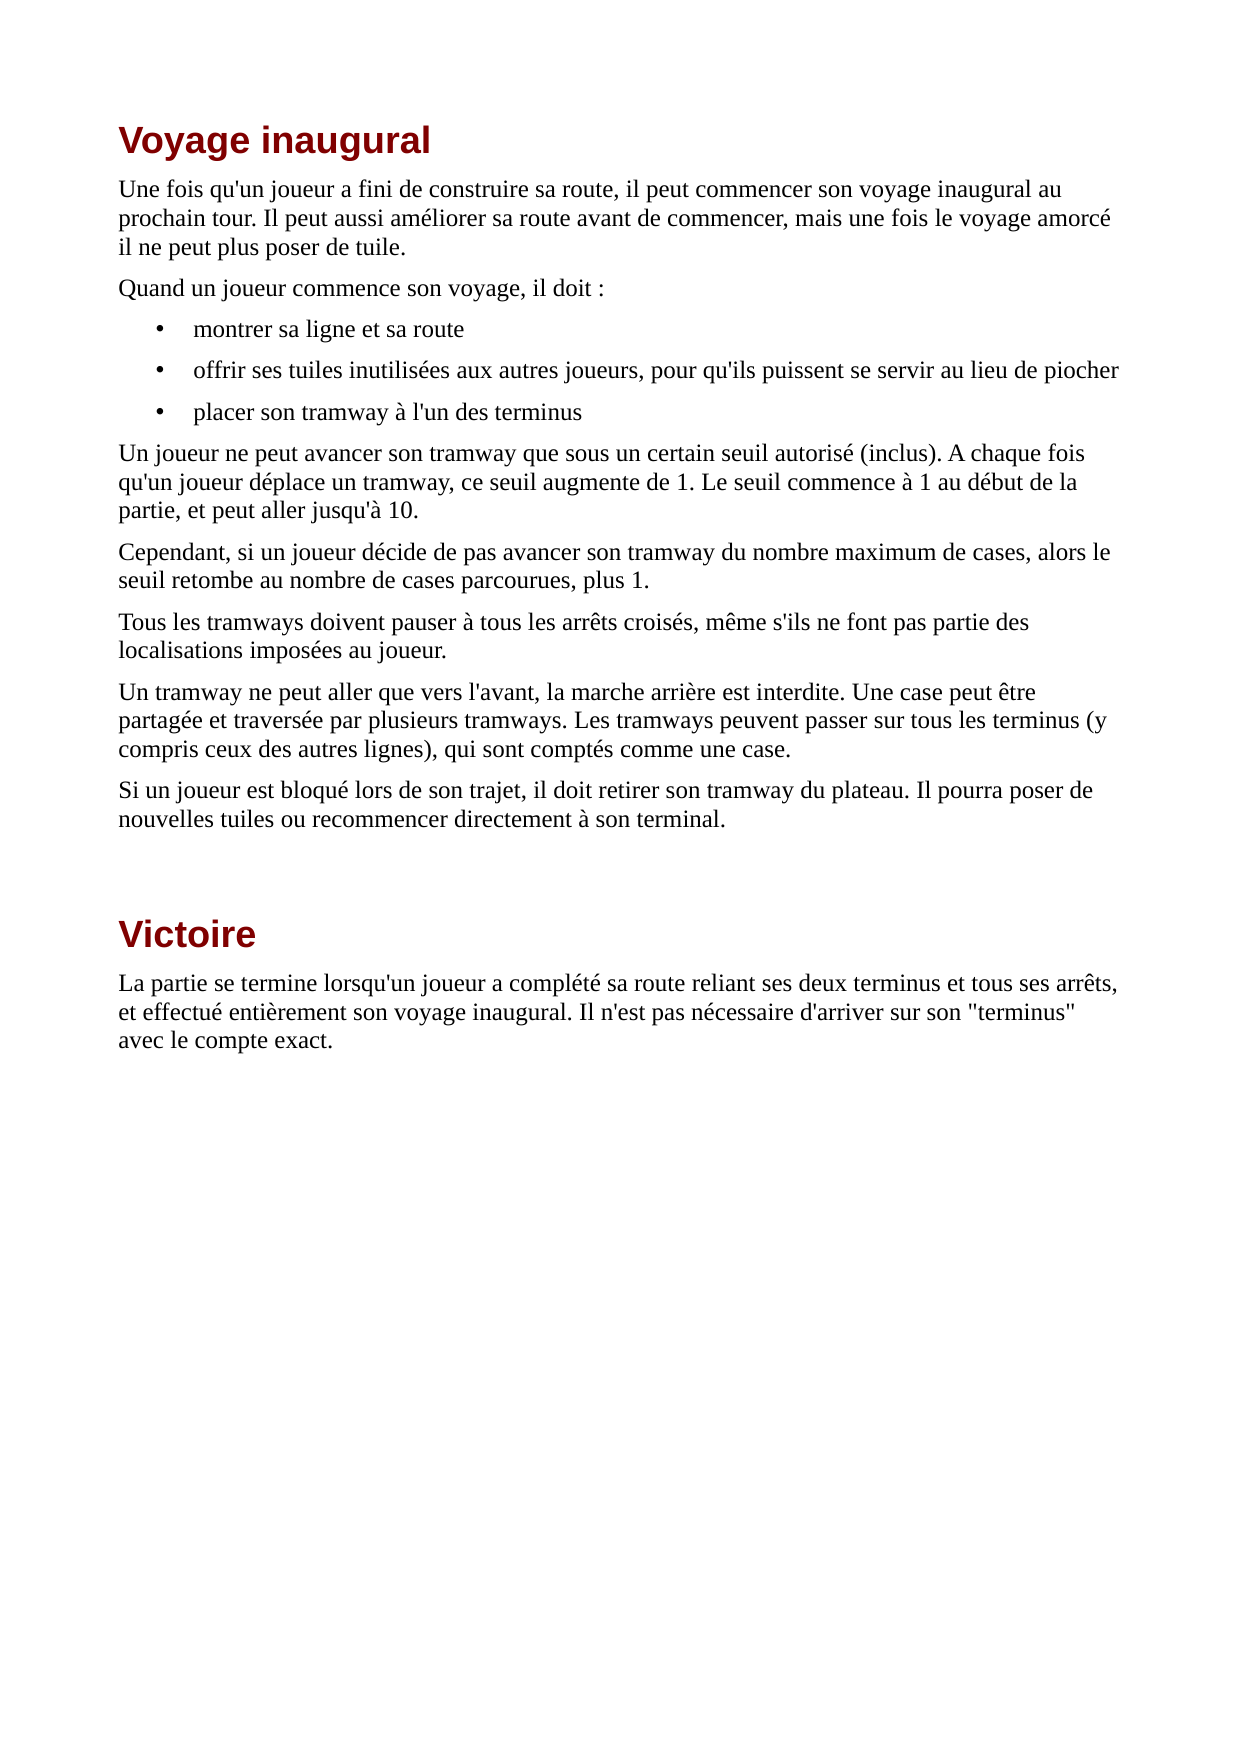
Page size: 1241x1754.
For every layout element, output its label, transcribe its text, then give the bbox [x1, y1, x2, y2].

subtitle Victoire [118, 912, 1122, 955]
list placer son tramway à l'un des terminus [156, 397, 1122, 426]
text Quand un joueur commence son voyage, il doit : [118, 273, 1122, 302]
text Si un joueur est bloqué lors de son trajet, il doit retirer son tramway du plateau. Il pourra poser de nouvelles tuiles ou recommencer directement à son terminal. [118, 776, 1122, 833]
text Cependant, si un joueur décide de pas avancer son tramway du nombre maximum de cases, alors le seuil retombe au nombre de cases parcourues, plus 1. [118, 537, 1122, 594]
list offrir ses tuiles inutilisées aux autres joueurs, pour qu'ils puissent se servir au lieu de piocher [156, 356, 1122, 384]
text Une fois qu'un joueur a fini de construire sa route, il peut commencer son voyage inaugural au prochain tour. Il peut aussi améliorer sa route avant de commencer, mais une fois le voyage amorcé il ne peut plus poser de tuile. [118, 174, 1122, 261]
list montrer sa ligne et sa route [156, 314, 1122, 343]
text La partie se termine lorsqu'un joueur a complété sa route reliant ses deux terminus et tous ses arrêts, et effectué entièrement son voyage inaugural. Il n'est pas nécessaire d'arriver sur son "terminus" avec le compte exact. [118, 968, 1122, 1054]
subtitle Voyage inaugural [118, 118, 1122, 162]
text Un joueur ne peut avancer son tramway que sous un certain seuil autorisé (inclus). A chaque fois qu'un joueur déplace un tramway, ce seuil augmente de 1. Le seuil commence à 1 au début de la partie, et peut aller jusqu'à 10. [118, 438, 1122, 524]
text Un tramway ne peut aller que vers l'avant, la marche arrière est interdite. Une case peut être partagée et traversée par plusieurs tramways. Les tramways peuvent passer sur tous les terminus (y compris ceux des autres lignes), qui sont comptés comme une case. [118, 677, 1122, 763]
text Tous les tramways doivent pauser à tous les arrêts croisés, même s'ils ne font pas partie des localisations imposées au joueur. [118, 607, 1122, 664]
